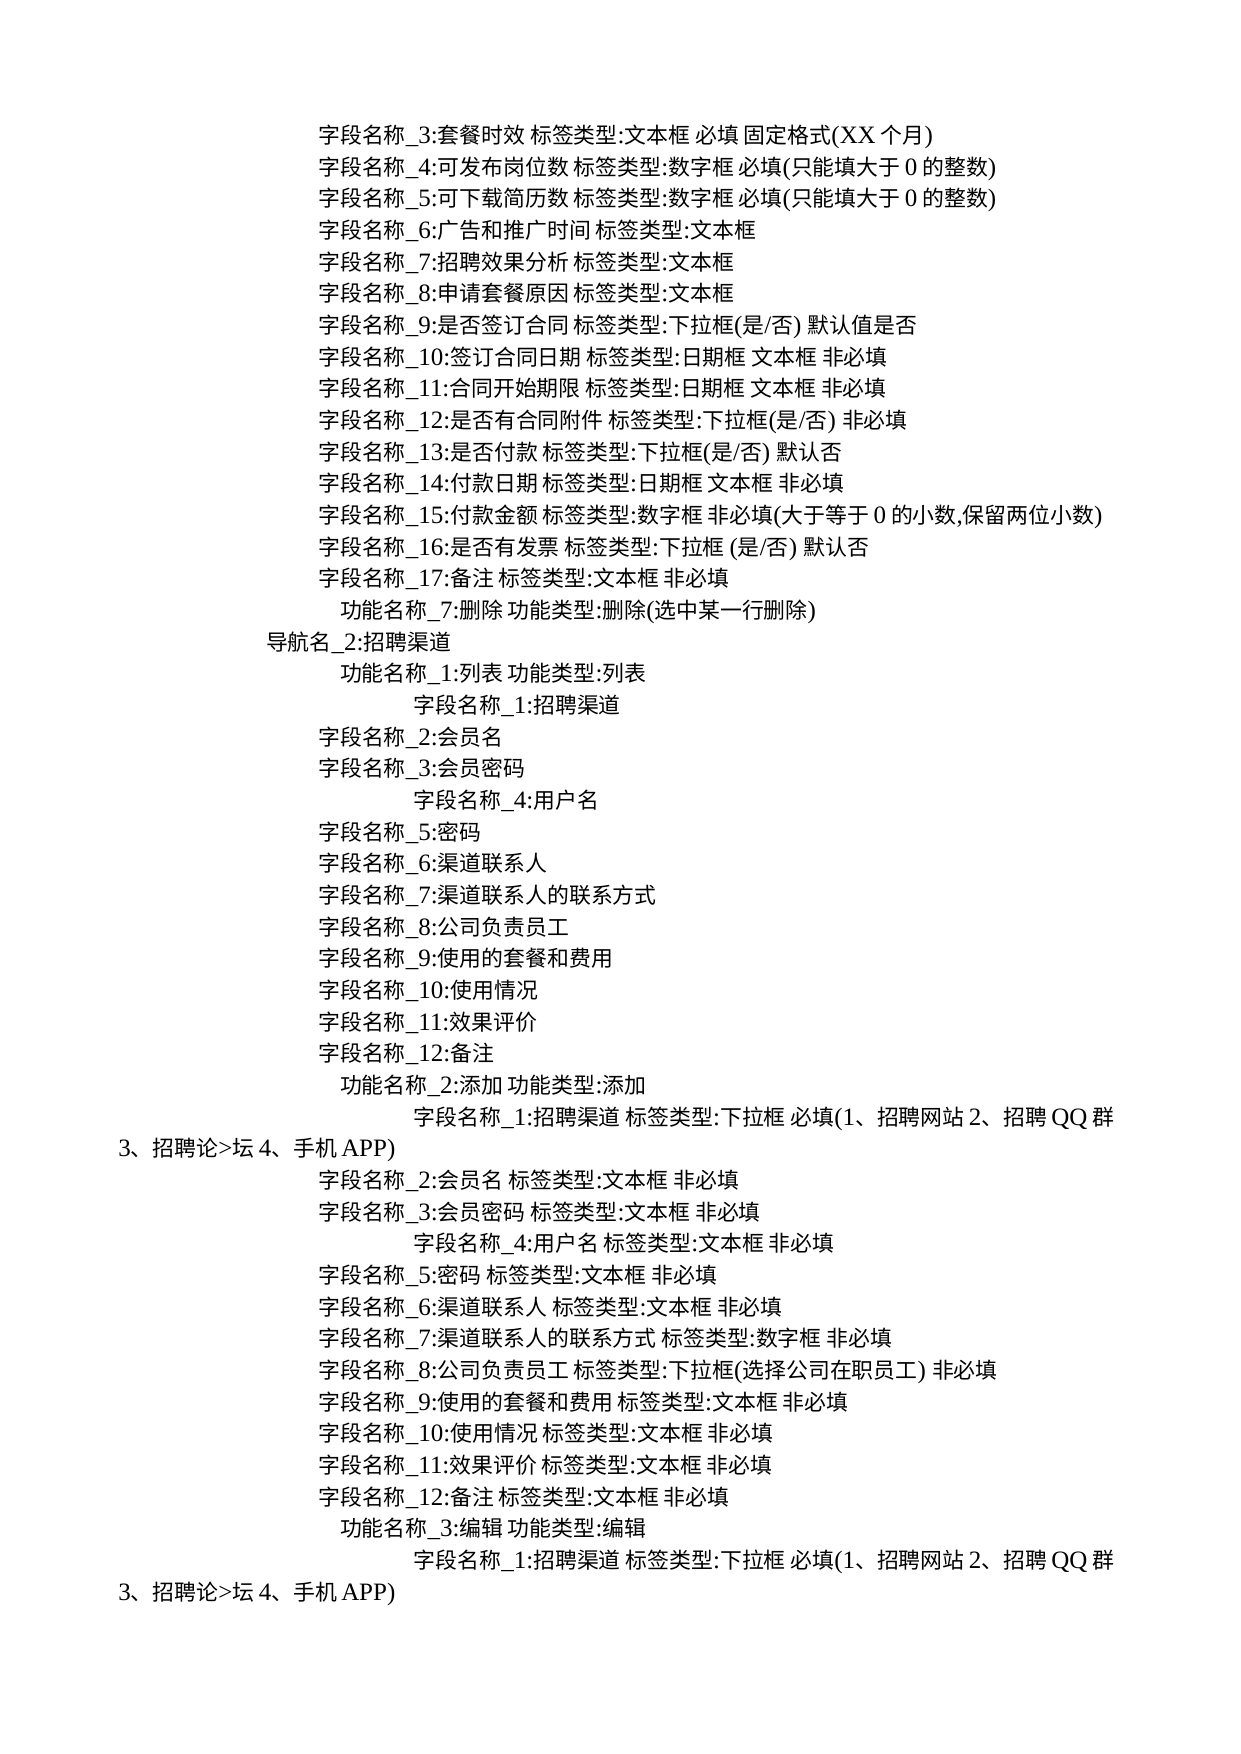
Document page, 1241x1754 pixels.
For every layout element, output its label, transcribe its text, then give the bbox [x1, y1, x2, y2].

text 字段名称_11:效果评价 [118, 1005, 1122, 1036]
text 字段名称_1:招聘渠道 标签类型:下拉框 必填(1、招聘网站2、招聘QQ群3、招聘论>坛4、手机APP) [118, 1100, 1122, 1163]
text 功能名称_3:编辑 功能类型:编辑 [118, 1511, 1122, 1543]
text 字段名称_5:密码 [118, 815, 1122, 846]
text 字段名称_13:是否付款 标签类型:下拉框(是/否) 默认否 [118, 435, 1122, 466]
text 字段名称_2:会员名 标签类型:文本框 非必填 [118, 1163, 1122, 1195]
text 字段名称_7:招聘效果分析 标签类型:文本框 [118, 245, 1122, 276]
text 字段名称_10:使用情况 标签类型:文本框 非必填 [118, 1416, 1122, 1448]
text 字段名称_9:使用的套餐和费用 标签类型:文本框 非必填 [118, 1385, 1122, 1416]
text 功能名称_1:列表 功能类型:列表 [118, 656, 1122, 688]
text 字段名称_3:套餐时效 标签类型:文本框 必填 固定格式(XX个月) [118, 118, 1122, 150]
text 字段名称_15:付款金额 标签类型:数字框 非必填(大于等于0的小数,保留两位小数) [118, 498, 1122, 530]
text 字段名称_12:是否有合同附件 标签类型:下拉框(是/否) 非必填 [118, 403, 1122, 435]
text 功能名称_2:添加 功能类型:添加 [118, 1068, 1122, 1100]
text 字段名称_4:用户名 [118, 783, 1122, 815]
text 字段名称_8:公司负责员工 标签类型:下拉框(选择公司在职员工) 非必填 [118, 1353, 1122, 1385]
text 字段名称_7:渠道联系人的联系方式 [118, 878, 1122, 910]
text 功能名称_7:删除 功能类型:删除(选中某一行删除) [118, 593, 1122, 625]
text 字段名称_2:会员名 [118, 720, 1122, 751]
text 字段名称_7:渠道联系人的联系方式 标签类型:数字框 非必填 [118, 1321, 1122, 1353]
text 字段名称_5:可下载简历数 标签类型:数字框 必填(只能填大于0的整数) [118, 181, 1122, 213]
text 字段名称_10:签订合同日期 标签类型:日期框 文本框 非必填 [118, 340, 1122, 371]
text 字段名称_9:是否签订合同 标签类型:下拉框(是/否) 默认值是否 [118, 308, 1122, 340]
text 字段名称_10:使用情况 [118, 973, 1122, 1005]
text 字段名称_12:备注 标签类型:文本框 非必填 [118, 1480, 1122, 1511]
text 字段名称_6:广告和推广时间 标签类型:文本框 [118, 213, 1122, 245]
text 字段名称_8:公司负责员工 [118, 910, 1122, 941]
text 字段名称_1:招聘渠道 标签类型:下拉框 必填(1、招聘网站2、招聘QQ群3、招聘论>坛4、手机APP) [118, 1543, 1122, 1606]
text 字段名称_16:是否有发票 标签类型:下拉框 (是/否) 默认否 [118, 530, 1122, 561]
text 字段名称_3:会员密码 [118, 751, 1122, 783]
text 字段名称_4:可发布岗位数 标签类型:数字框 必填(只能填大于0的整数) [118, 150, 1122, 181]
text 字段名称_17:备注 标签类型:文本框 非必填 [118, 561, 1122, 593]
text 导航名_2:招聘渠道 [118, 625, 1122, 656]
text 字段名称_5:密码 标签类型:文本框 非必填 [118, 1258, 1122, 1290]
text 字段名称_11:效果评价 标签类型:文本框 非必填 [118, 1448, 1122, 1480]
text 字段名称_9:使用的套餐和费用 [118, 941, 1122, 973]
text 字段名称_12:备注 [118, 1036, 1122, 1068]
text 字段名称_3:会员密码 标签类型:文本框 非必填 [118, 1195, 1122, 1226]
text 字段名称_4:用户名 标签类型:文本框 非必填 [118, 1226, 1122, 1258]
text 字段名称_14:付款日期 标签类型:日期框 文本框 非必填 [118, 466, 1122, 498]
text 字段名称_6:渠道联系人 [118, 846, 1122, 878]
text 字段名称_6:渠道联系人 标签类型:文本框 非必填 [118, 1290, 1122, 1321]
text 字段名称_8:申请套餐原因 标签类型:文本框 [118, 276, 1122, 308]
text 字段名称_1:招聘渠道 [118, 688, 1122, 720]
text 字段名称_11:合同开始期限 标签类型:日期框 文本框 非必填 [118, 371, 1122, 403]
